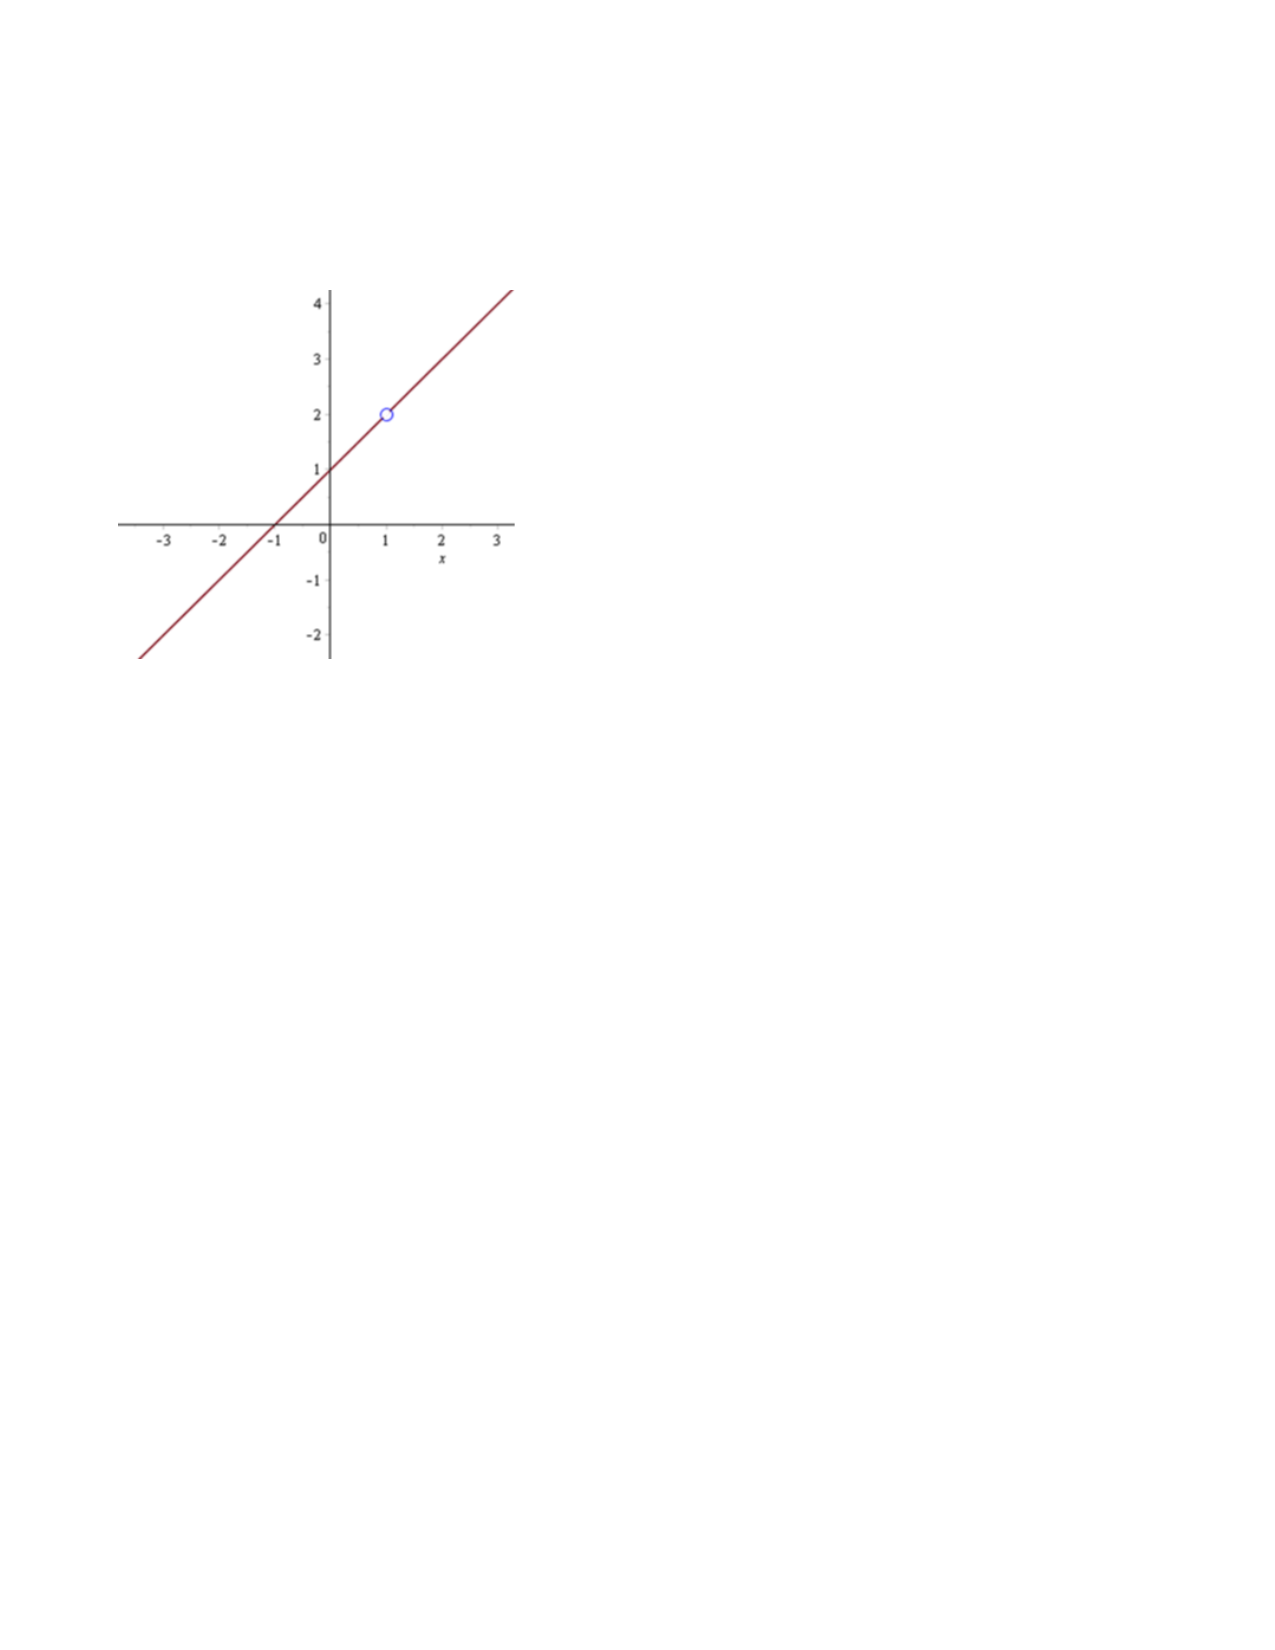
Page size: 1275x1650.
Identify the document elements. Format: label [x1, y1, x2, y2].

picture [118, 290, 515, 659]
